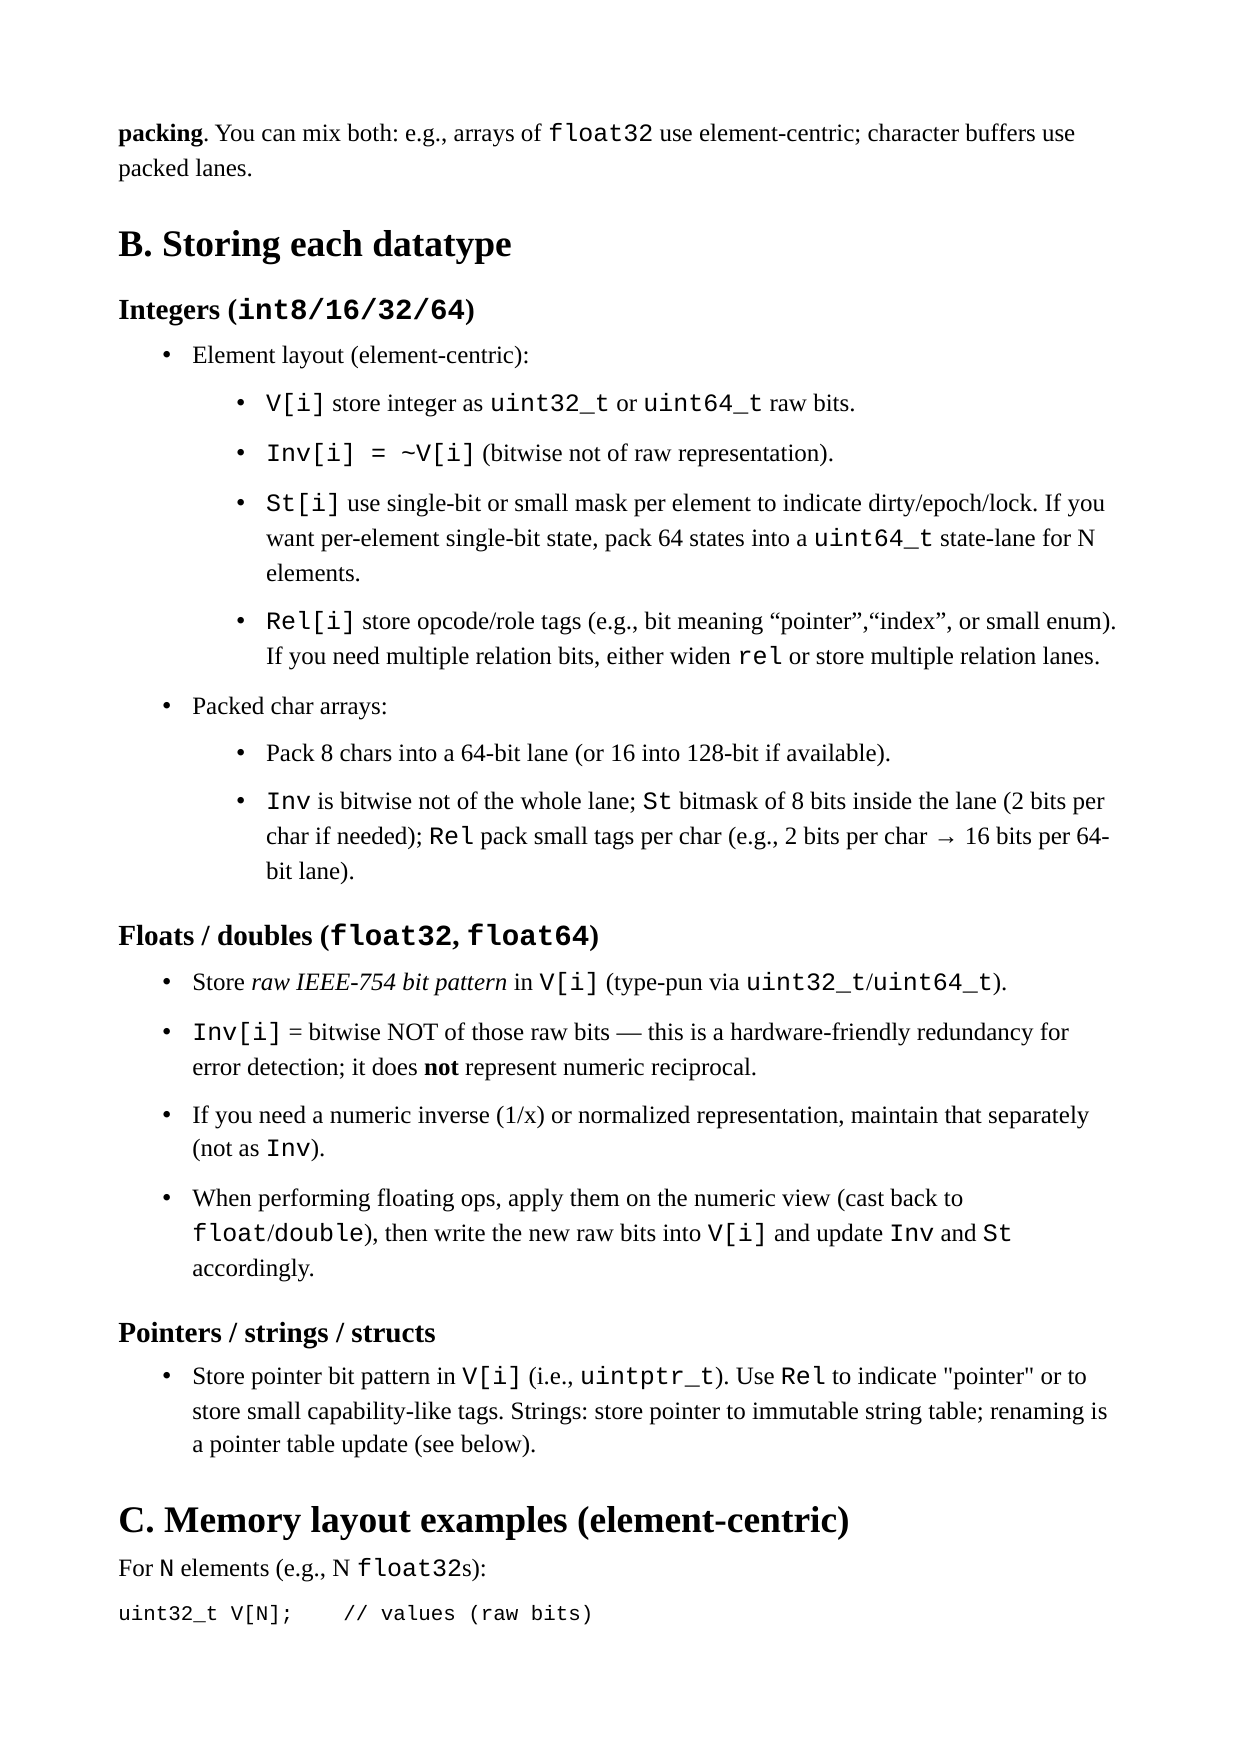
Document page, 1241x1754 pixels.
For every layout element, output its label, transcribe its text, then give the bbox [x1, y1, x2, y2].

list Pack 8 chars into a 64-bit lane (or 16 into 128-bit if available). [236, 738, 1122, 767]
text packing. You can mix both: e.g., arrays of float32 use element-centric; character buffers use packed lanes. [118, 118, 1122, 182]
list Rel[i] store opcode/role tags (e.g., bit meaning “pointer”,“index”, or small enum). If you need multiple relation bits, either widen rel or store multiple relation lanes. [236, 606, 1122, 672]
list When performing floating ops, apply them on the numeric view (cast back to float/double), then write the new raw bits into V[i] and update Inv and St accordingly. [162, 1183, 1122, 1282]
subtitle Floats / doubles (float32, float64) [118, 918, 1122, 954]
subtitle C. Memory layout examples (element-centric) [118, 1498, 1122, 1541]
text uint32_t V[N]; // values (raw bits) [118, 1603, 1122, 1627]
subtitle Pointers / strings / structs [118, 1315, 1122, 1349]
list Inv is bitwise not of the whole lane; St bitmask of 8 bits inside the lane (2 bits per char if needed); Rel pack small tags per char (e.g., 2 bits per char → 16 bits per 64-bit lane). [236, 786, 1122, 885]
list Store raw IEEE-754 bit pattern in V[i] (type-pun via uint32_t/uint64_t). [162, 967, 1122, 998]
list Inv[i] = ~V[i] (bitwise not of raw representation). [236, 438, 1122, 469]
list Packed char arrays: [162, 691, 1122, 720]
list Inv[i] = bitwise NOT of those raw bits — this is a hardware-friendly redundancy for error detection; it does not represent numeric reciprocal. [162, 1017, 1122, 1081]
list Element layout (element-centric): [162, 340, 1122, 369]
subtitle Integers (int8/16/32/64) [118, 292, 1122, 328]
list V[i] store integer as uint32_t or uint64_t raw bits. [236, 388, 1122, 419]
list St[i] use single-bit or small mask per element to indicate dirty/epoch/lock. If you want per-element single-bit state, pack 64 states into a uint64_t state-lane for N elements. [236, 488, 1122, 587]
subtitle B. Storing each datatype [118, 222, 1122, 265]
list If you need a numeric inverse (1/x) or normalized representation, maintain that separately (not as Inv). [162, 1100, 1122, 1164]
text For N elements (e.g., N float32s): [118, 1553, 1122, 1584]
list Store pointer bit pattern in V[i] (i.e., uintptr_t). Use Rel to indicate "pointer" or to store small capability-like tags. Strings: store pointer to immutable string table; renaming is a pointer table update (see below). [162, 1361, 1122, 1458]
